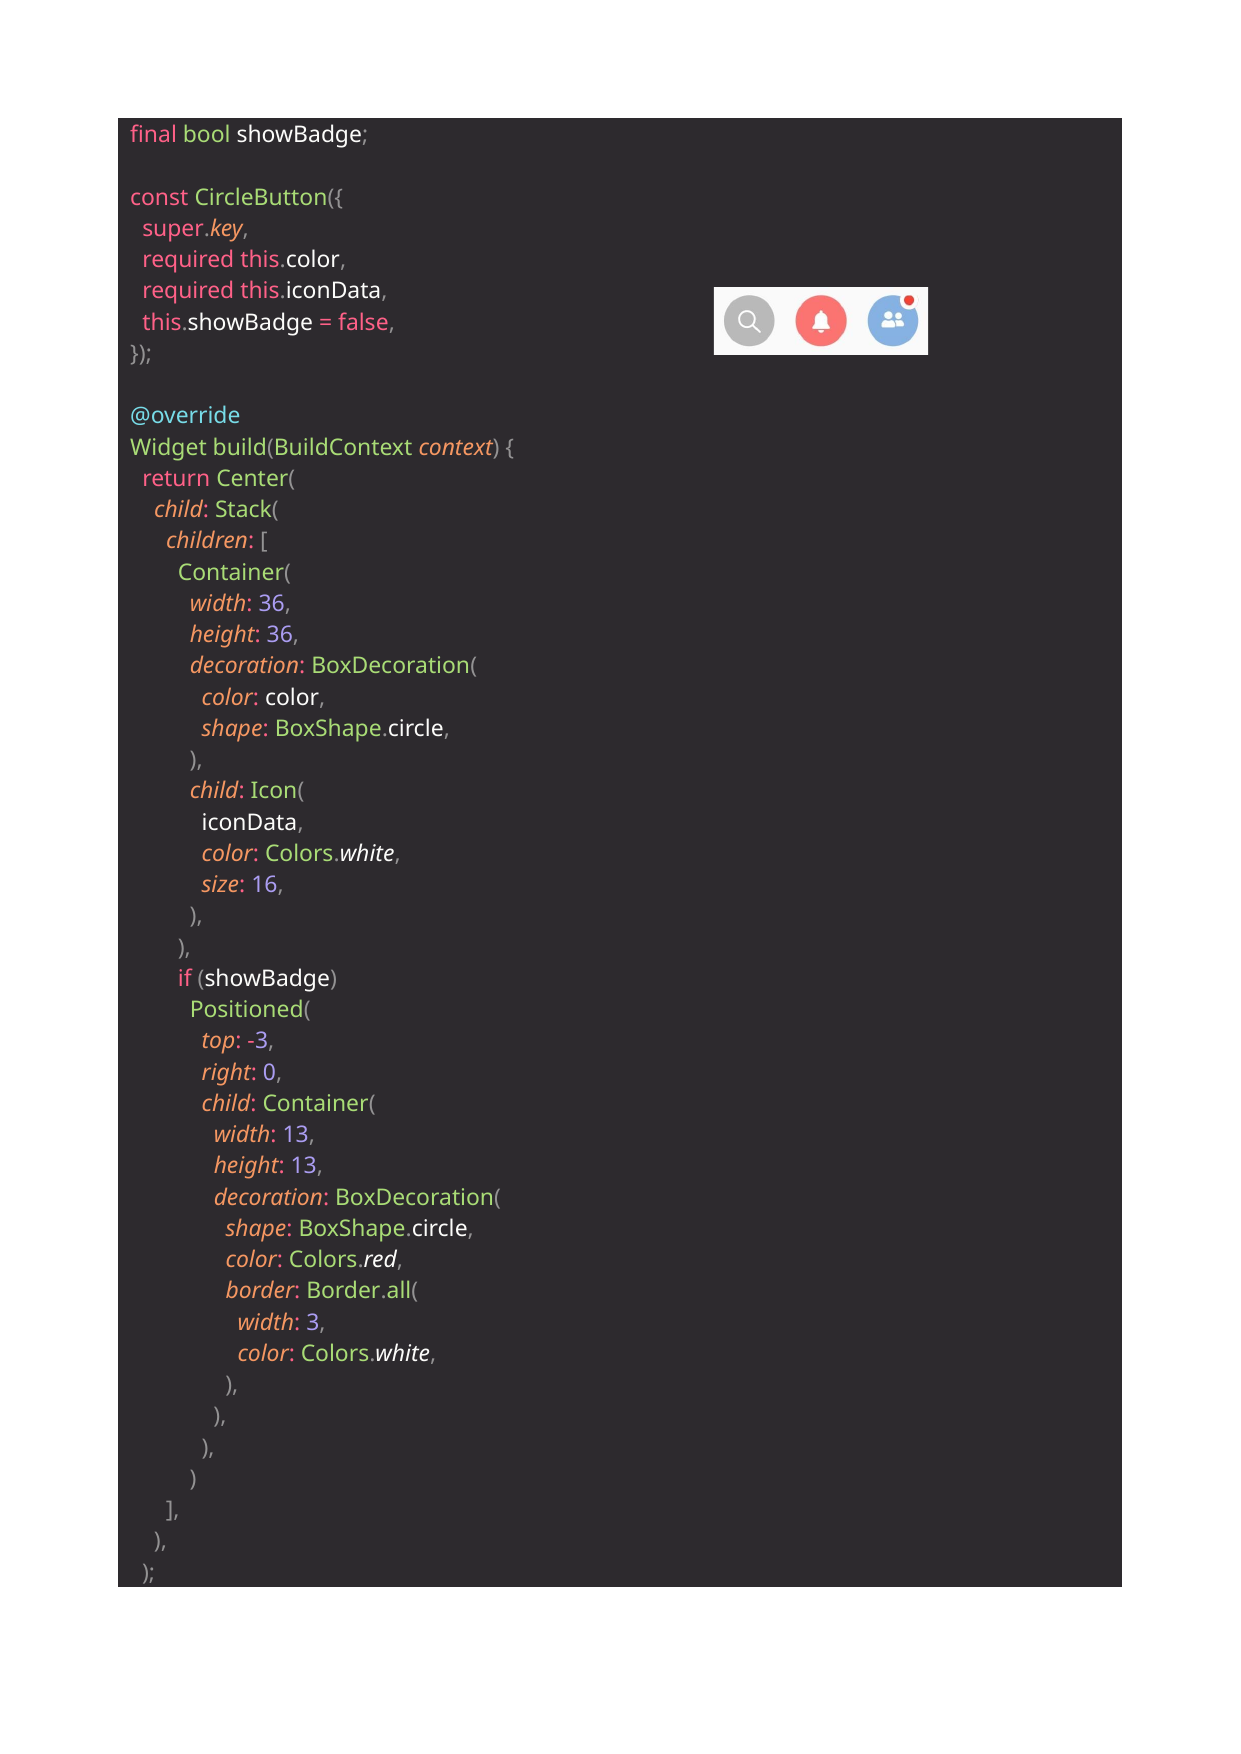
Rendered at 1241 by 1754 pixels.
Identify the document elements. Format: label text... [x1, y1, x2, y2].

picture [713, 287, 929, 355]
text final bool showBadge; const CircleButton({ super.key, required this.color, required this.iconData, this.showBadge = false, }); @override Widget build(BuildContext context) { return Center( child: Stack( children: [ Container( width: 36, height: 36, decoration: BoxDecoration( color: color, shape: BoxShape.circle, ), child: Icon( iconData, color: Colors.white, size: 16, ), ), if (showBadge) Positioned( top: -3, right: 0, child: Container( width: 13, height: 13, decoration: BoxDecoration( shape: BoxShape.circle, color: Colors.red, border: Border.all( width: 3, color: Colors.white, ), ), ), ) ], ), ); [118, 118, 1122, 1587]
